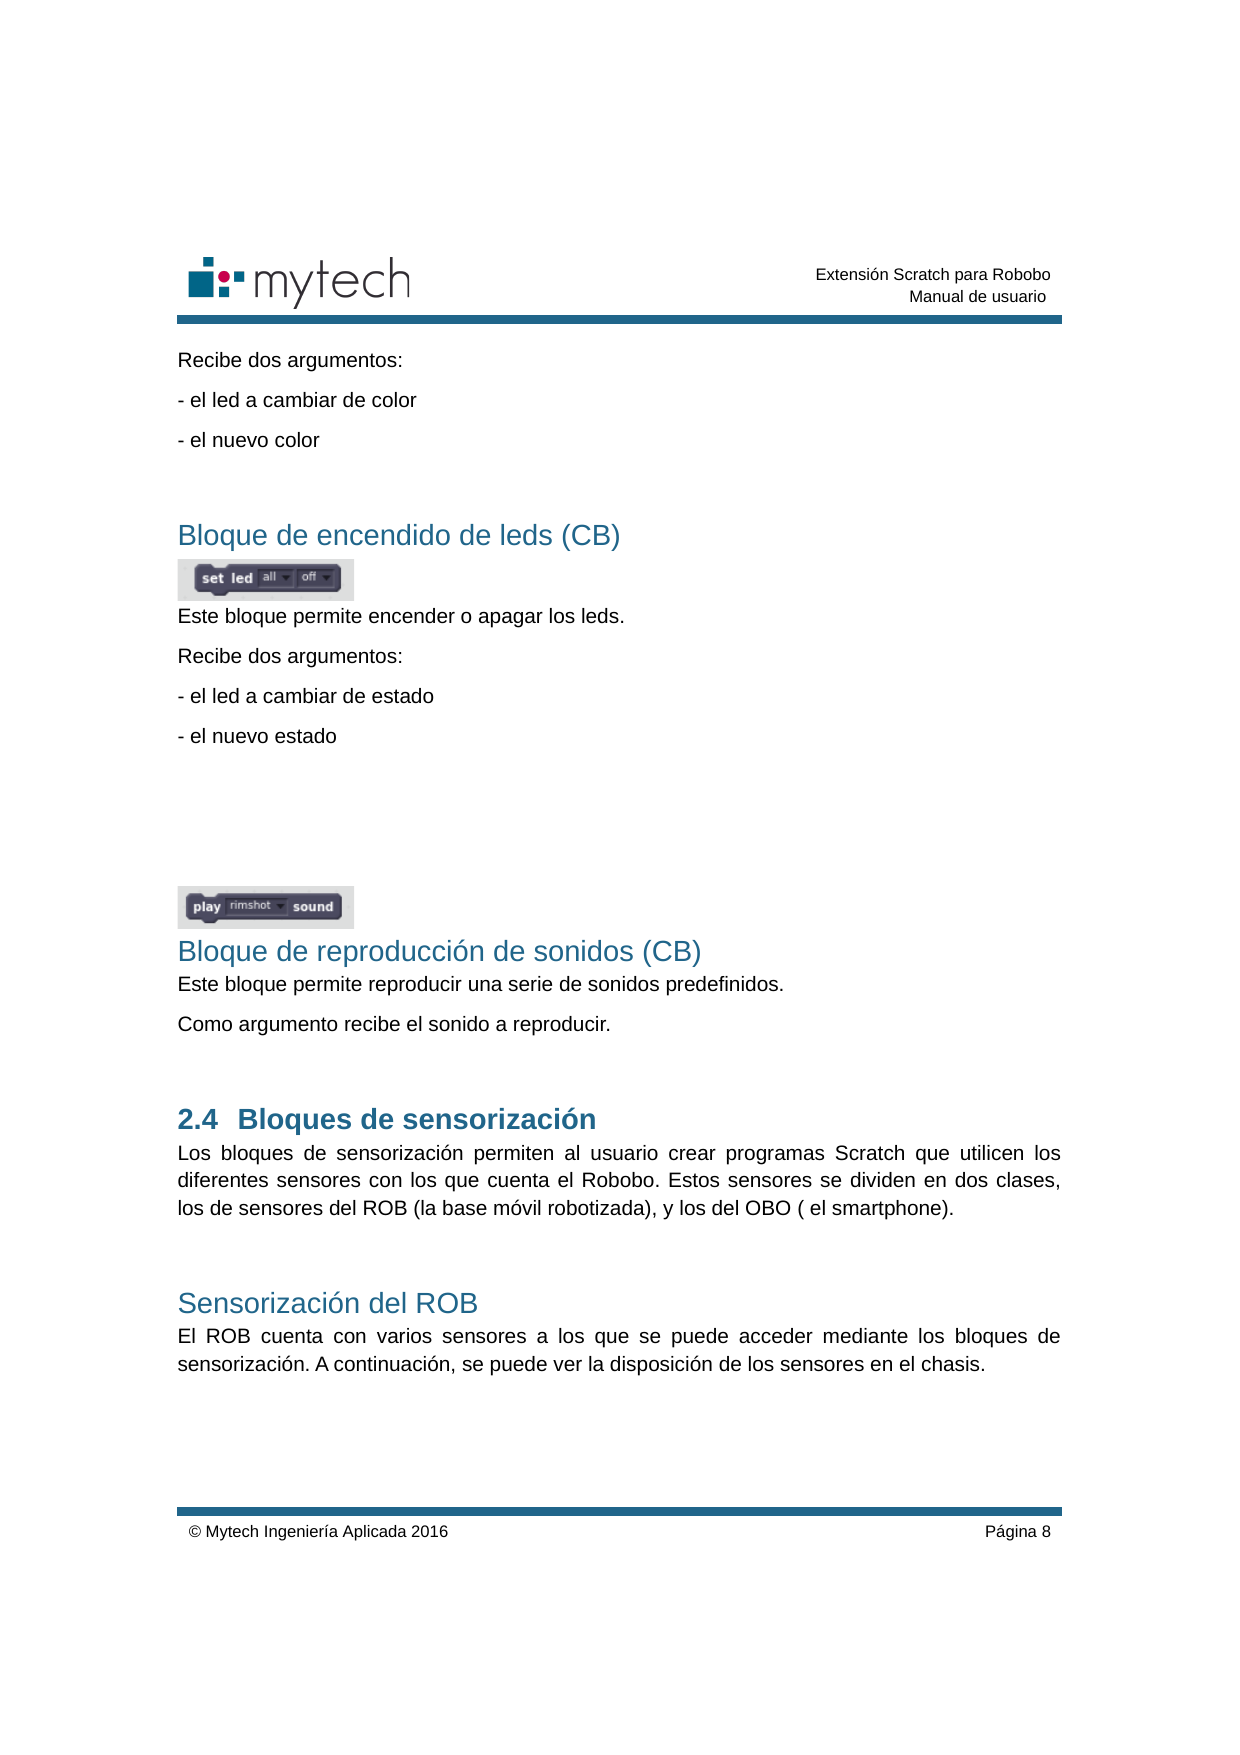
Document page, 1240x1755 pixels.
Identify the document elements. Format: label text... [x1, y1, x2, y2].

text - el led a cambiar de estado [177, 684, 1062, 708]
text Este bloque permite reproducir una serie de sonidos predefinidos. [177, 972, 1062, 996]
text Los bloques de sensorización permiten al usuario crear programas Scratch que utilicen los diferentes sensores con los que cuenta el Robobo. Estos sensores se dividen en dos clases, los de sensores del ROB (la base móvil robotizada), y los del OBO ( el smartphone). [177, 1141, 1062, 1219]
text Recibe dos argumentos: [177, 644, 1062, 668]
text El ROB cuenta con varios sensores a los que se puede acceder mediante los bloques de sensorización. A continuación, se puede ver la disposición de los sensores en el chasis. [177, 1324, 1062, 1376]
text - el nuevo color [177, 428, 1062, 452]
text - el led a cambiar de color [177, 388, 1062, 412]
text Recibe dos argumentos: [177, 348, 1062, 372]
subtitle Bloque de reproducción de sonidos (CB) [177, 854, 1062, 967]
text Este bloque permite encender o apagar los leds. [177, 557, 1062, 628]
subtitle Bloque de encendido de leds (CB) [177, 518, 1062, 552]
text Como argumento recibe el sonido a reproducir. [177, 1012, 1062, 1036]
subtitle Bloques de sensorización [177, 1102, 1062, 1136]
text - el nuevo estado [177, 724, 1062, 748]
subtitle Sensorización del ROB [177, 1286, 1062, 1319]
